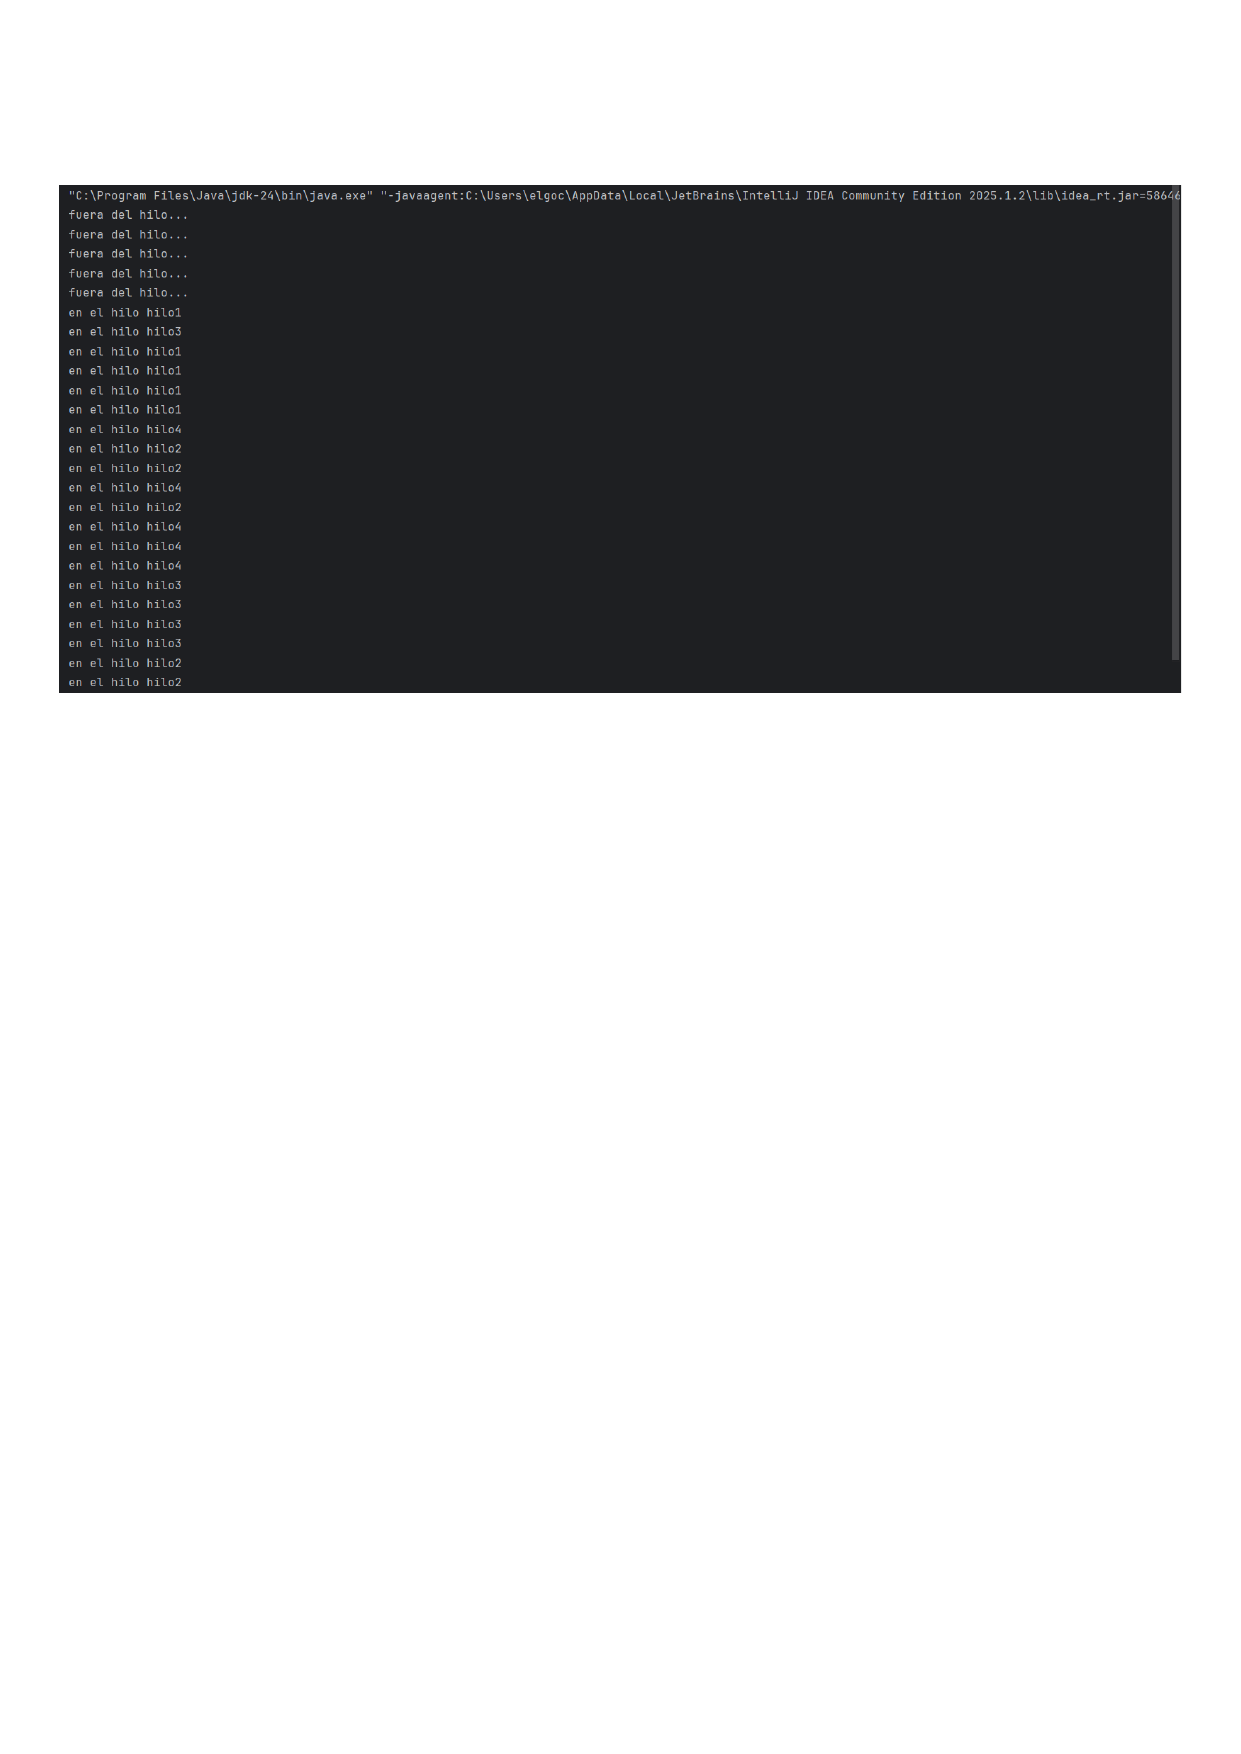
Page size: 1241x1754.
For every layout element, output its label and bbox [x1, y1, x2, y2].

picture [59, 185, 1182, 693]
